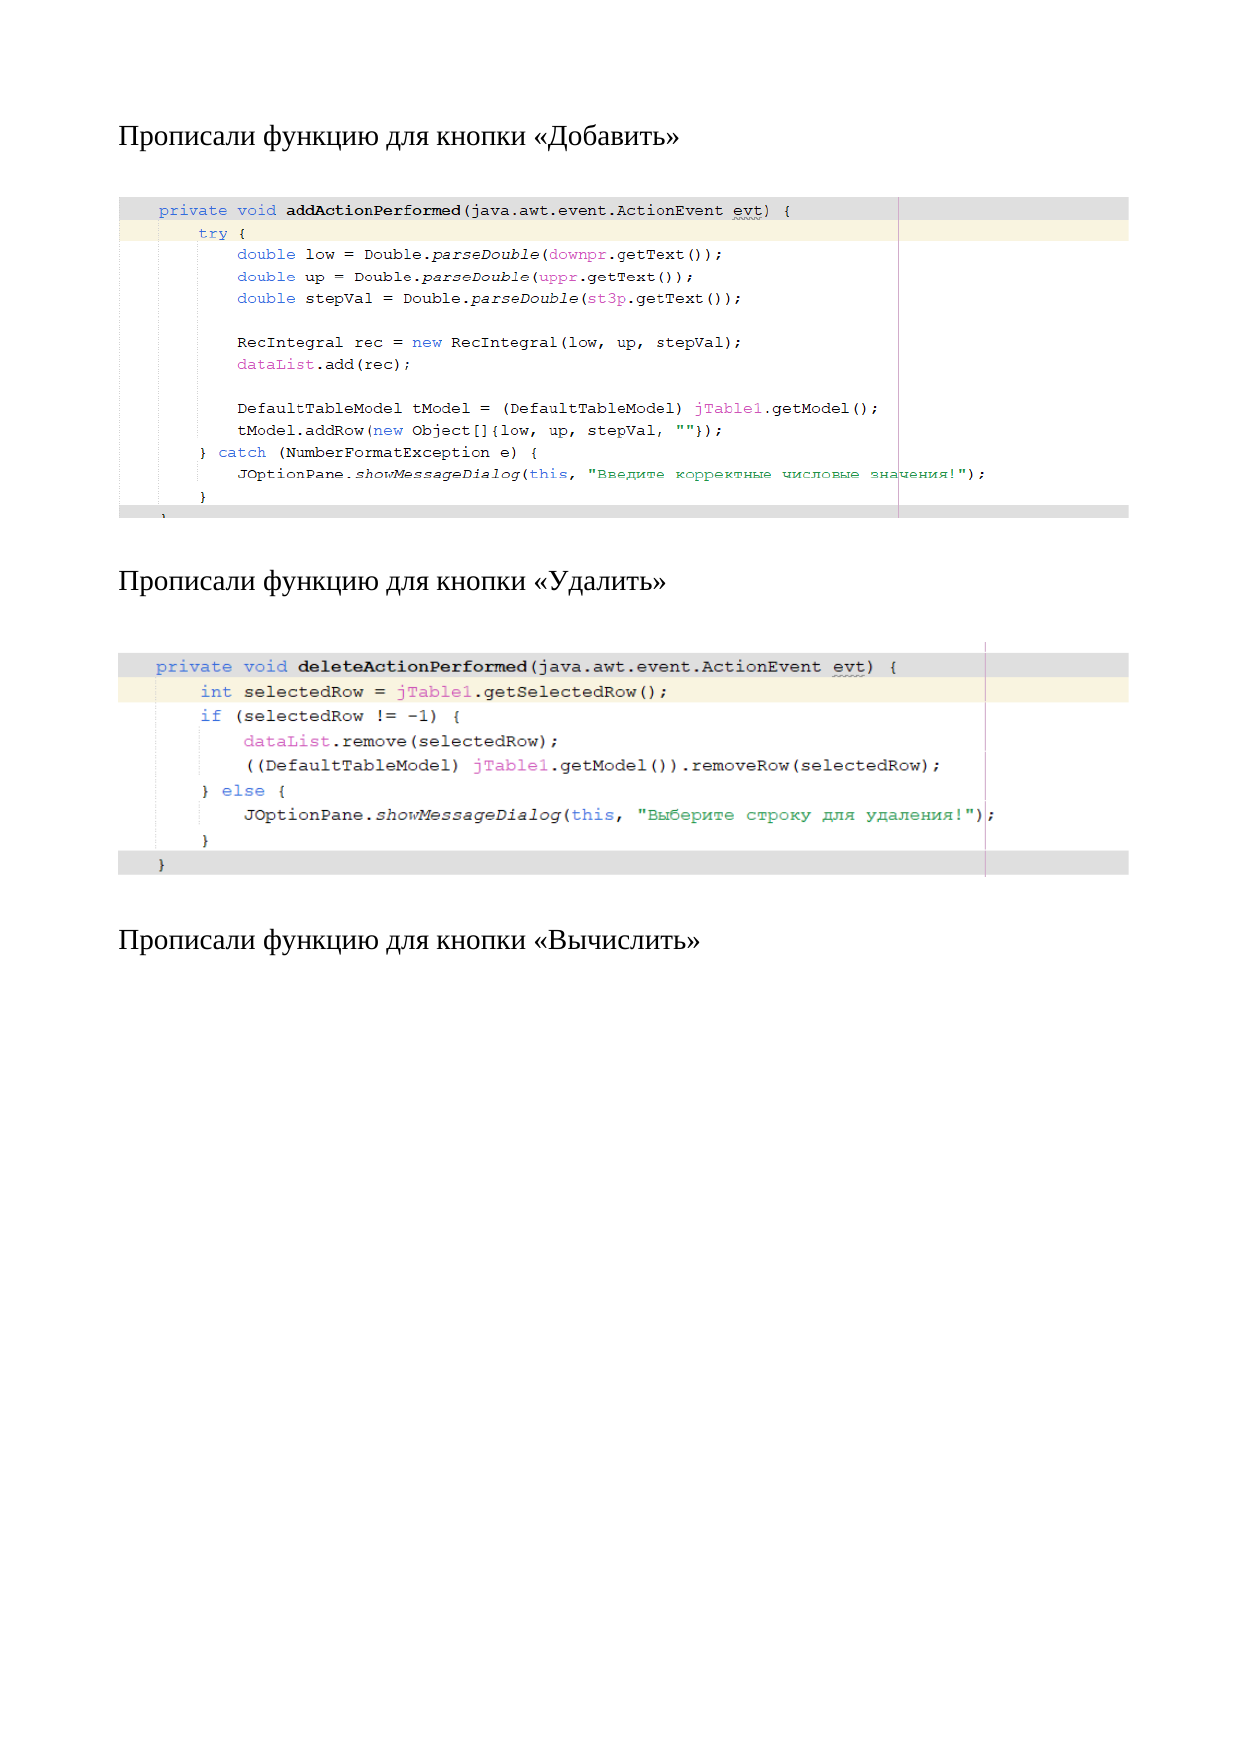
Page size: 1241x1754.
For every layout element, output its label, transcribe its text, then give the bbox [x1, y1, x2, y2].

picture [118, 197, 1129, 518]
text Прописали функцию для кнопки «Добавить» [118, 118, 1128, 152]
text Прописали функцию для кнопки «Удалить» [118, 563, 1128, 597]
text Прописали функцию для кнопки «Вычислить» [118, 922, 1128, 956]
picture [118, 642, 1129, 877]
